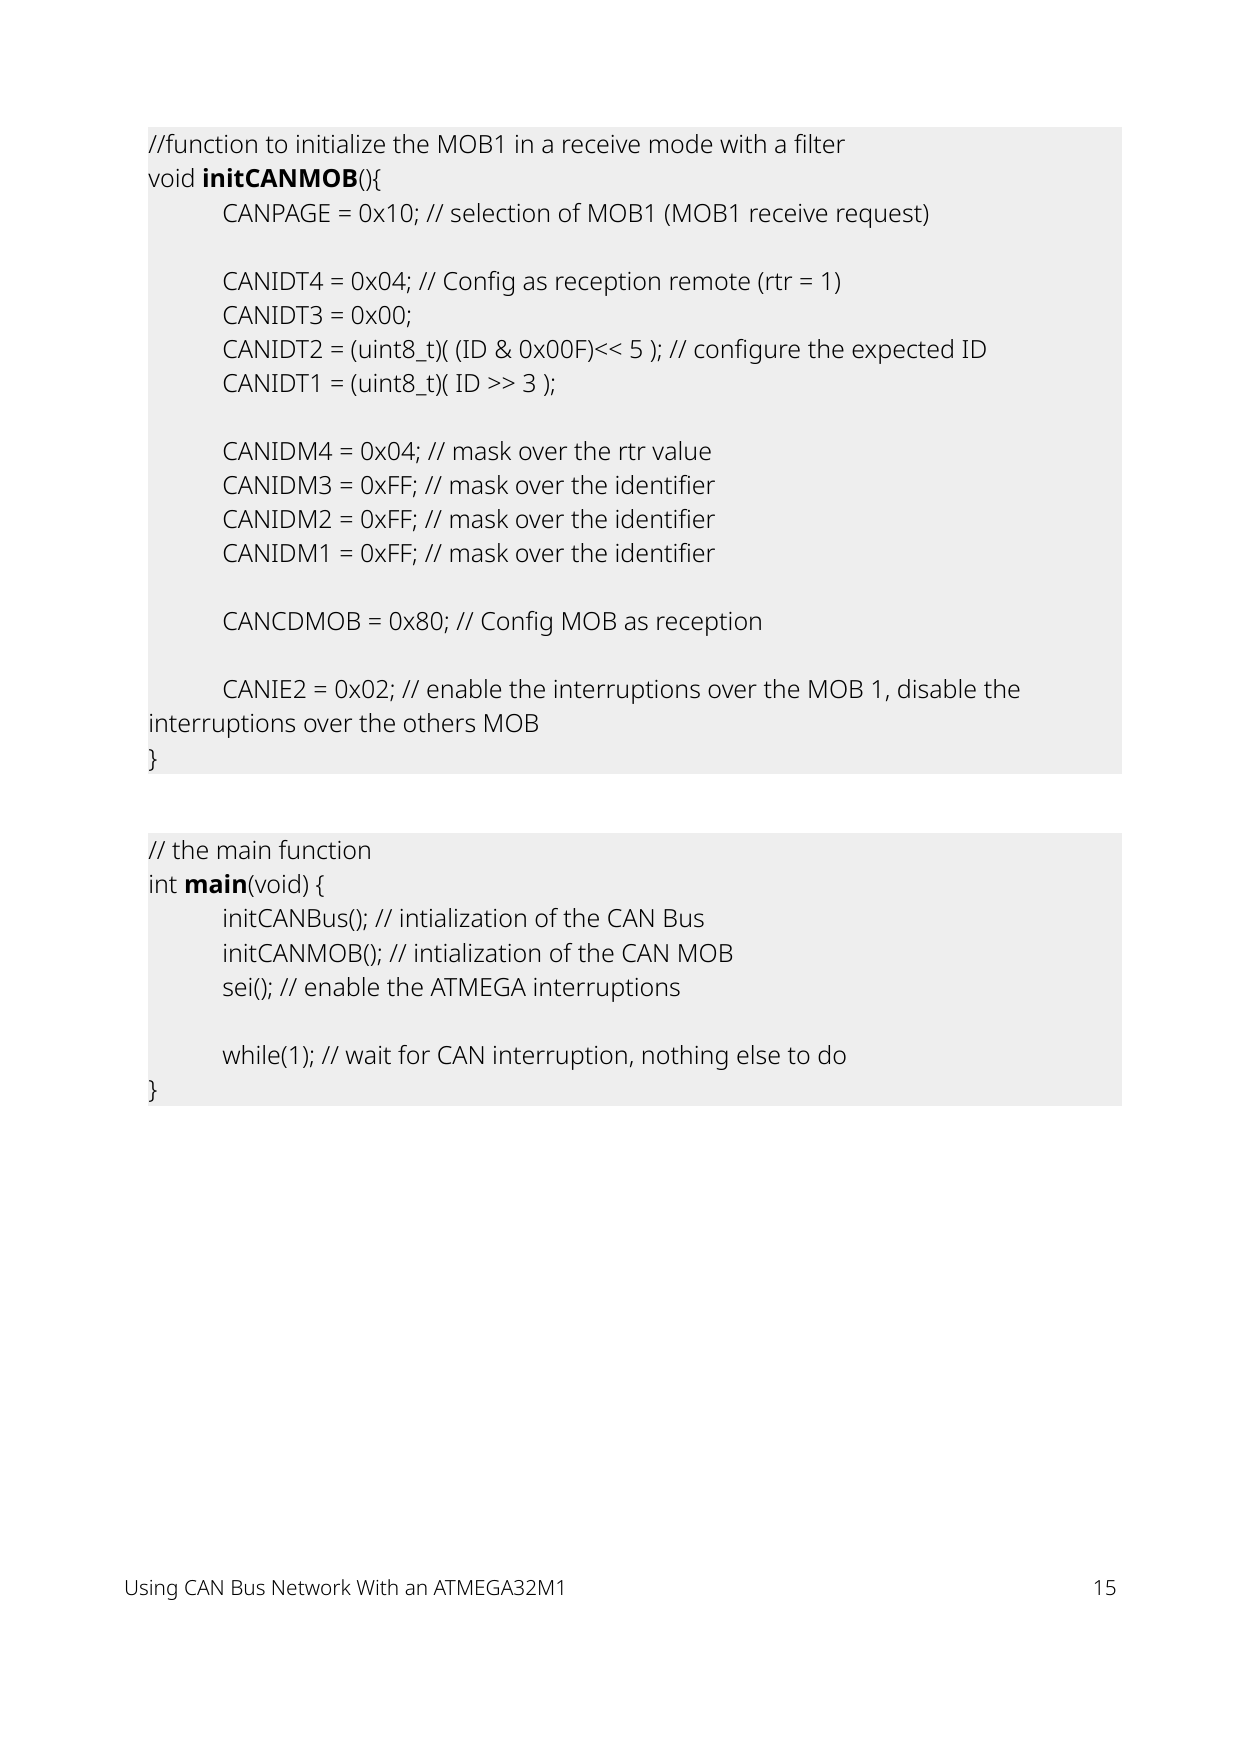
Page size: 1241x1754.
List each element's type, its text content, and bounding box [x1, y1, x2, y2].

text CANIDM1 = 0xFF; // mask over the identifier [148, 536, 1122, 570]
text sei(); // enable the ATMEGA interruptions [148, 969, 1122, 1003]
text CANIDT1 = (uint8_t)( ID >> 3 ); [148, 366, 1122, 399]
text CANIE2 = 0x02; // enable the interruptions over the MOB 1, disable the interruptions over the others MOB [148, 672, 1122, 740]
text int main(void) { [148, 867, 1122, 901]
text CANIDT4 = 0x04; // Config as reception remote (rtr = 1) [148, 263, 1122, 297]
text //function to initialize the MOB1 in a receive mode with a filter [148, 127, 1122, 161]
text CANIDT3 = 0x00; [148, 297, 1122, 331]
text CANIDT2 = (uint8_t)( (ID & 0x00F)<< 5 ); // configure the expected ID [148, 331, 1122, 366]
text CANIDM4 = 0x04; // mask over the rtr value [148, 434, 1122, 468]
text // the main function [148, 833, 1122, 867]
text void initCANMOB(){ [148, 161, 1122, 195]
text initCANMOB(); // intialization of the CAN MOB [148, 935, 1122, 969]
text } [148, 1071, 1122, 1106]
text } [148, 740, 1122, 774]
text while(1); // wait for CAN interruption, nothing else to do [148, 1037, 1122, 1071]
text CANIDM3 = 0xFF; // mask over the identifier [148, 468, 1122, 502]
text initCANBus(); // intialization of the CAN Bus [148, 901, 1122, 935]
text CANPAGE = 0x10; // selection of MOB1 (MOB1 receive request) [148, 195, 1122, 229]
text CANIDM2 = 0xFF; // mask over the identifier [148, 502, 1122, 536]
text CANCDMOB = 0x80; // Config MOB as reception [148, 604, 1122, 638]
